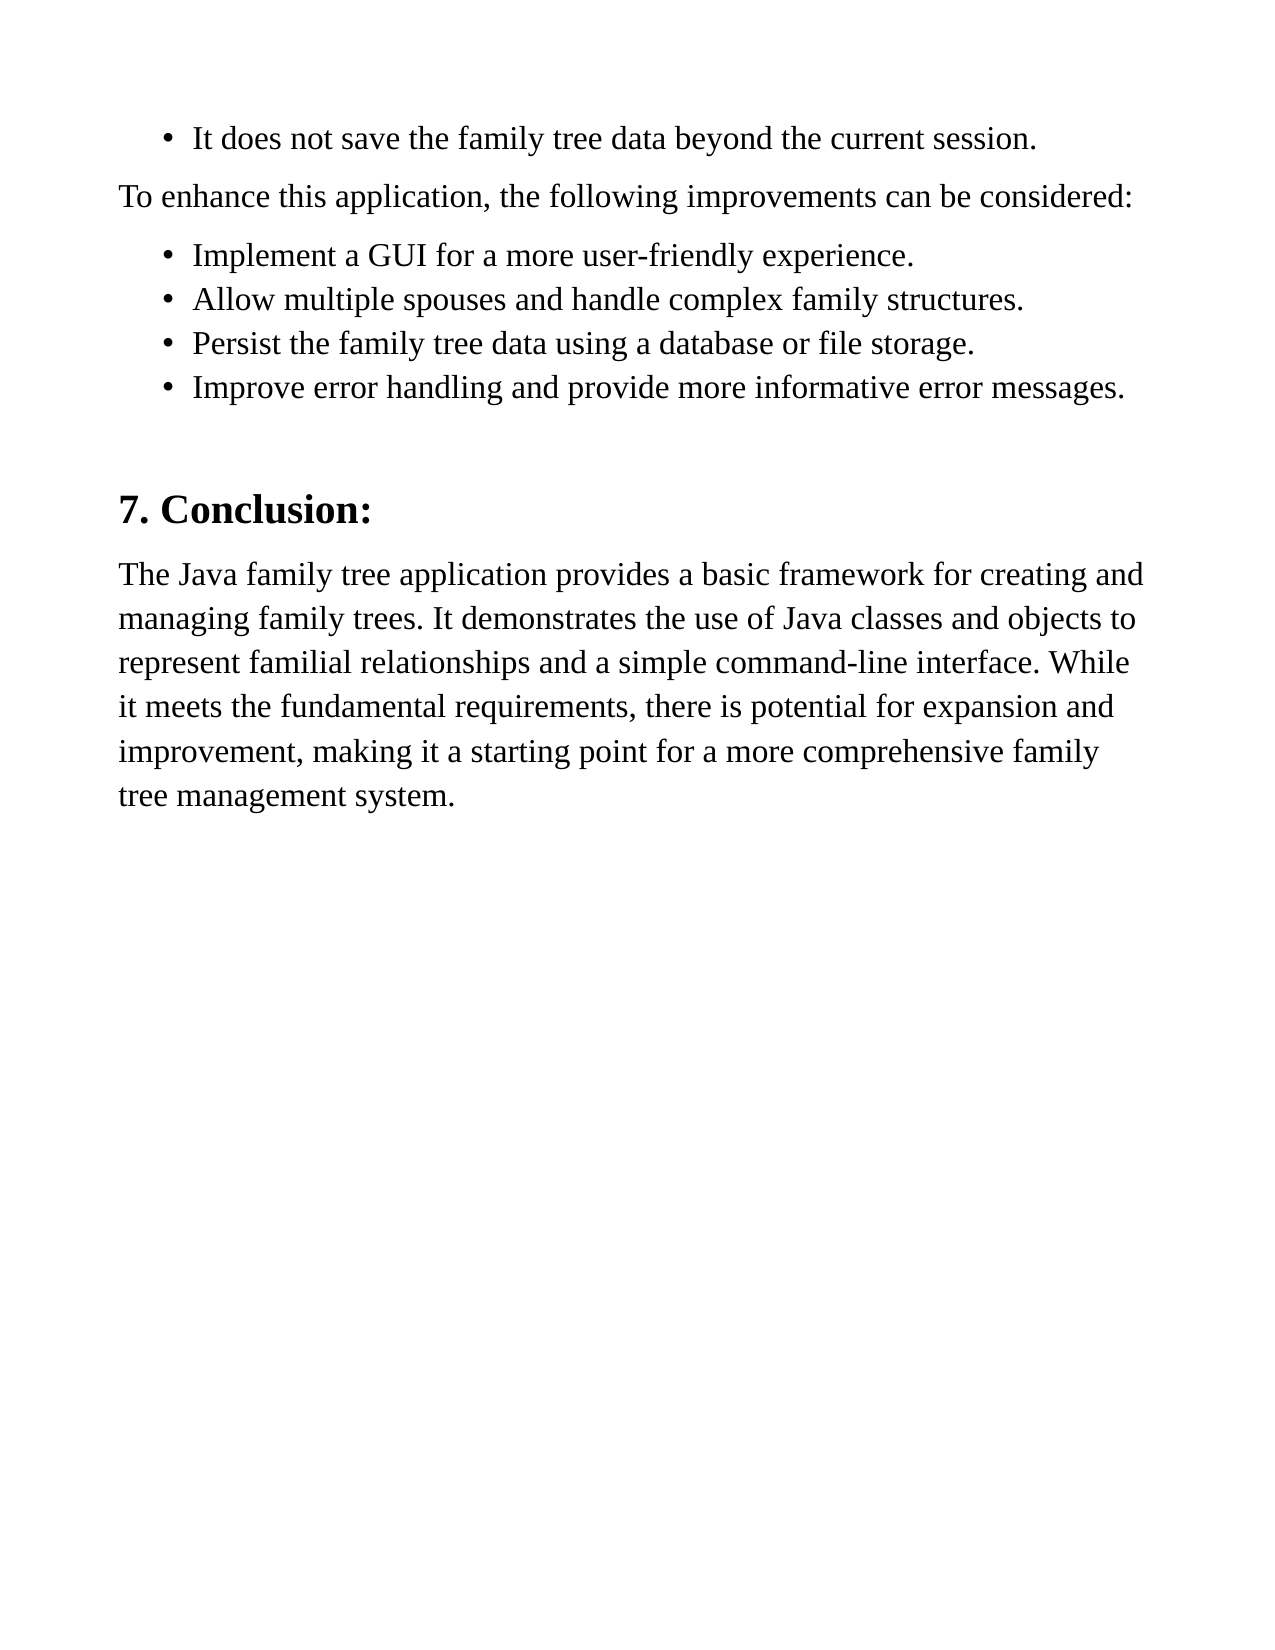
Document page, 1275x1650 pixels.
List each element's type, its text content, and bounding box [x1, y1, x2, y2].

list Persist the family tree data using a database or file storage. [162, 323, 1157, 362]
list Allow multiple spouses and handle complex family structures. [162, 279, 1157, 318]
list It does not save the family tree data beyond the current session. [162, 118, 1157, 156]
text To enhance this application, the following improvements can be considered: [118, 177, 1157, 215]
text 7. Conclusion: [118, 485, 1157, 533]
list Improve error handling and provide more informative error messages. [162, 368, 1157, 406]
list Implement a GUI for a more user-friendly experience. [162, 235, 1157, 274]
text The Java family tree application provides a basic framework for creating and managing family trees. It demonstrates the use of Java classes and objects to represent familial relationships and a simple command-line interface. While it meets the fundamental requirements, there is potential for expansion and improvement, making it a starting point for a more comprehensive family tree management system. [118, 554, 1157, 813]
